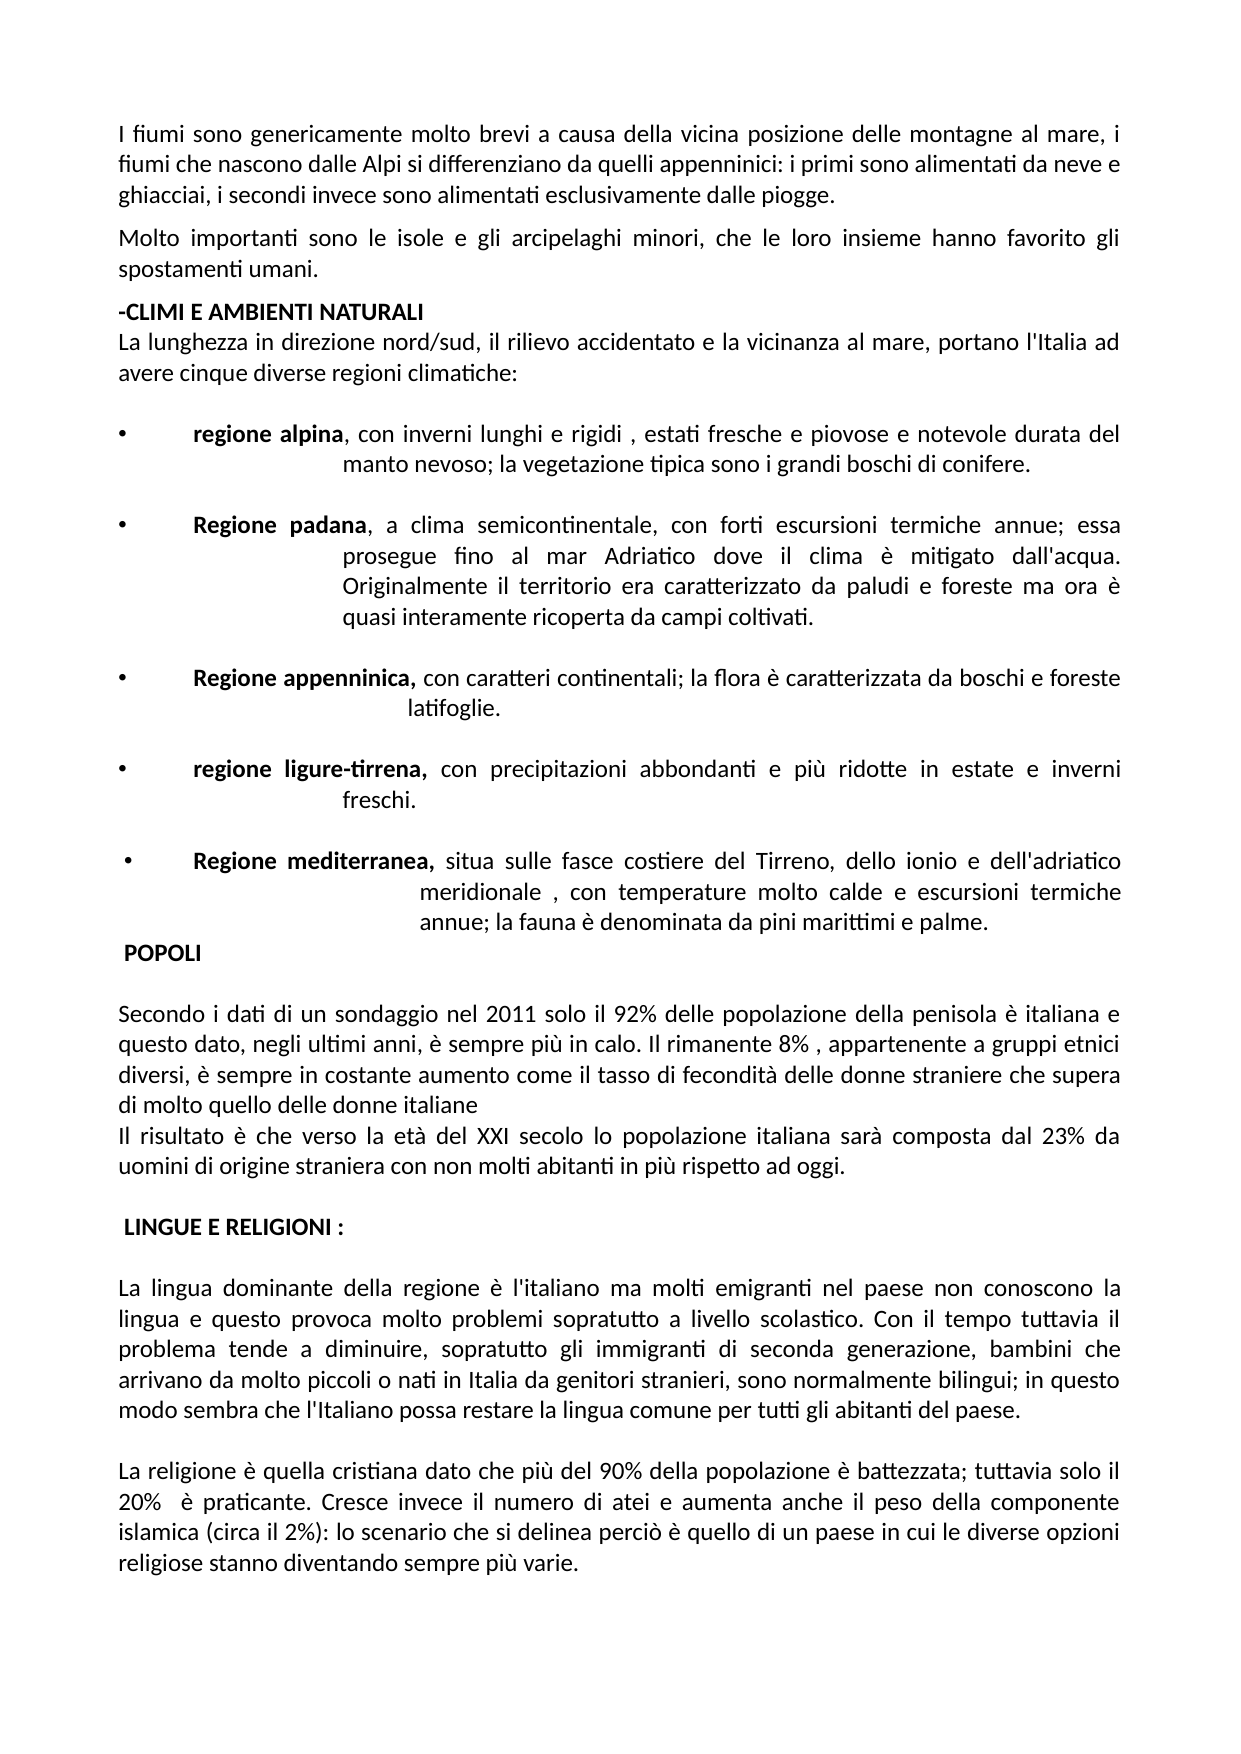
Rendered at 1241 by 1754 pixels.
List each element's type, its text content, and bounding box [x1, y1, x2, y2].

text Il risultato è che verso la età del XXI secolo lo popolazione italiana sarà composta dal 23% da uomini di origine straniera con non molti abitanti in più rispetto ad oggi. [118, 1120, 1122, 1181]
list Regione appenninica, con caratteri continentali; la flora è caratterizzata da boschi e foreste latifoglie. [118, 662, 1122, 723]
text La religione è quella cristiana dato che più del 90% della popolazione è battezzata; tuttavia solo il 20% è praticante. Cresce invece il numero di atei e aumenta anche il peso della componente islamica (circa il 2%): lo scenario che si delinea perciò è quello di un paese in cui le diverse opzioni religiose stanno diventando sempre più varie. [118, 1456, 1122, 1578]
text -CLIMI E AMBIENTI NATURALI [118, 296, 1122, 326]
text La lunghezza in direzione nord/sud, il rilievo accidentato e la vicinanza al mare, portano l'Italia ad avere cinque diverse regioni climatiche: [118, 326, 1122, 387]
list Regione mediterranea, situa sulle fasce costiere del Tirreno, dello ionio e dell'adriatico meridionale , con temperature molto calde e escursioni termiche annue; la fauna è denominata da pini marittimi e palme. [124, 845, 1122, 937]
text Secondo i dati di un sondaggio nel 2011 solo il 92% delle popolazione della penisola è italiana e questo dato, negli ultimi anni, è sempre più in calo. Il rimanente 8% , appartenente a gruppi etnici diversi, è sempre in costante aumento come il tasso di fecondità delle donne straniere che supera di molto quello delle donne italiane [118, 998, 1122, 1120]
text Molto importanti sono le isole e gli arcipelaghi minori, che le loro insieme hanno favorito gli spostamenti umani. [118, 222, 1122, 283]
text I fiumi sono genericamente molto brevi a causa della vicina posizione delle montagne al mare, i fiumi che nascono dalle Alpi si differenziano da quelli appenninici: i primi sono alimentati da neve e ghiacciai, i secondi invece sono alimentati esclusivamente dalle piogge. [118, 118, 1122, 210]
list regione alpina, con inverni lunghi e rigidi , estati fresche e piovose e notevole durata del manto nevoso; la vegetazione tipica sono i grandi boschi di conifere. [118, 418, 1122, 479]
list regione ligure-tirrena, con precipitazioni abbondanti e più ridotte in estate e inverni freschi. [118, 753, 1122, 814]
list Regione padana, a clima semicontinentale, con forti escursioni termiche annue; essa prosegue fino al mar Adriatico dove il clima è mitigato dall'acqua. Originalmente il territorio era caratterizzato da paludi e foreste ma ora è quasi interamente ricoperta da campi coltivati. [118, 509, 1122, 631]
text La lingua dominante della regione è l'italiano ma molti emigranti nel paese non conoscono la lingua e questo provoca molto problemi sopratutto a livello scolastico. Con il tempo tuttavia il problema tende a diminuire, sopratutto gli immigranti di seconda generazione, bambini che arrivano da molto piccoli o nati in Italia da genitori stranieri, sono normalmente bilingui; in questo modo sembra che l'Italiano possa restare la lingua comune per tutti gli abitanti del paese. [118, 1272, 1122, 1425]
text LINGUE E RELIGIONI : [124, 1211, 1122, 1242]
text POPOLI [124, 937, 1122, 967]
